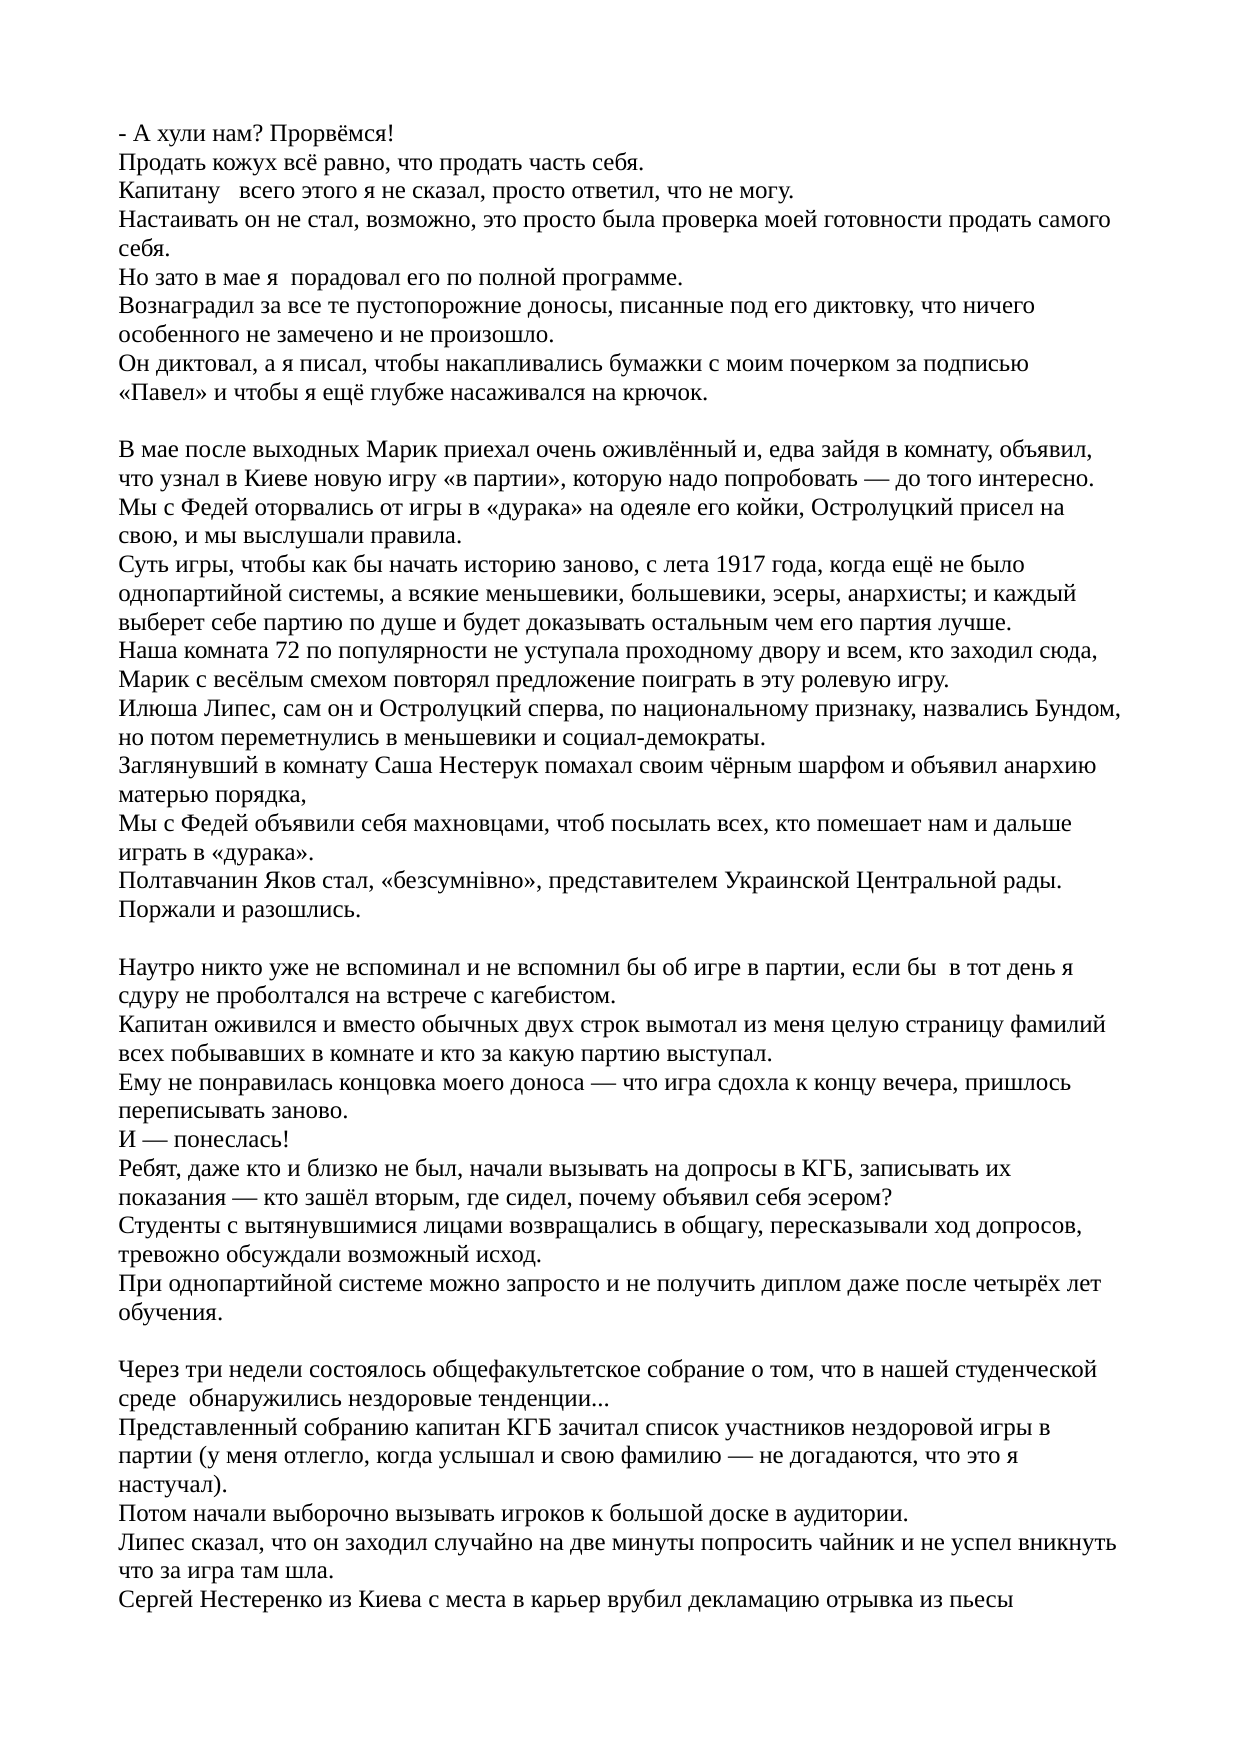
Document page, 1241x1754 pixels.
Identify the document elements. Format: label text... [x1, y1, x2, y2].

text Через три недели состоялось общефакультетское собрание о том, что в нашей студенческой среде обнаружились нездоровые тенденции... [118, 1354, 1122, 1412]
text Наша комната 72 по популярности не уступала проходному двору и всем, кто заходил сюда, Марик с весёлым смехом повторял предложение поиграть в эту ролевую игру. [118, 636, 1122, 693]
text Студенты с вытянувшимися лицами возвращались в общагу, пересказывали ход допросов, тревожно обсуждали возможный исход. [118, 1211, 1122, 1268]
text Поржали и разошлись. [118, 894, 1122, 923]
text При однопартийной системе можно запросто и не получить диплом даже после четырёх лет обучения. [118, 1268, 1122, 1326]
text И — понеслась! [118, 1124, 1122, 1153]
text Продать кожух всё равно, что продать часть себя. [118, 147, 1122, 176]
text Мы с Федей оторвались от игры в «дурака» на одеяле его койки, Остролуцкий присел на свою, и мы выслушали правила. [118, 492, 1122, 549]
text Представленный собранию капитан КГБ зачитал список участников нездоровой игры в партии (у меня отлегло, когда услышал и свою фамилию — не догадаются, что это я настучал). [118, 1412, 1122, 1498]
text Потом начали выборочно вызывать игроков к большой доске в аудитории. [118, 1498, 1122, 1527]
text Илюша Липес, сам он и Остролуцкий сперва, по национальному признаку, назвались Бундом, но потом переметнулись в меньшевики и социал-демократы. [118, 693, 1122, 751]
text Капитан оживился и вместо обычных двух строк вымотал из меня целую страницу фамилий всех побывавших в комнате и кто за какую партию выступал. [118, 1009, 1122, 1067]
text Он диктовал, а я писал, чтобы накапливались бумажки с моим почерком за подписью «Павел» и чтобы я ещё глубже насаживался на крючок. [118, 348, 1122, 406]
text Вознаградил за все те пустопорожние доносы, писанные под его диктовку, что ничего особенного не замечено и не произошло. [118, 291, 1122, 348]
text Наутро никто уже не вспоминал и не вспомнил бы об игре в партии, если бы в тот день я сдуру не проболтался на встрече с кагебистом. [118, 952, 1122, 1009]
text Полтавчанин Яков стал, «безсумнiвно», представителем Украинской Центральной рады. [118, 866, 1122, 894]
text Мы с Федей объявили себя махновцами, чтоб посылать всех, кто помешает нам и дальше играть в «дурака». [118, 808, 1122, 866]
text Липес сказал, что он заходил случайно на две минуты попросить чайник и не успел вникнуть что за игра там шла. [118, 1527, 1122, 1584]
text - А хули нам? Прорвёмся! [118, 118, 1122, 147]
text Заглянувший в комнату Саша Нестерук помахал своим чёрным шарфом и объявил анархию матерью порядка, [118, 751, 1122, 808]
text Ему не понравилась концовка моего доноса — что игра сдохла к концу вечера, пришлось переписывать заново. [118, 1067, 1122, 1124]
text В мае после выходных Марик приехал очень оживлённый и, едва зайдя в комнату, объявил, что узнал в Киеве новую игру «в партии», которую надо попробовать — до того интересно. [118, 434, 1122, 492]
text Ребят, даже кто и близко не был, начали вызывать на допросы в КГБ, записывать их показания — кто зашёл вторым, где сидел, почему объявил себя эсером? [118, 1153, 1122, 1211]
text Капитану всего этого я не сказал, просто ответил, что не могу. [118, 176, 1122, 204]
text Сергей Нестеренко из Киева с места в карьер врубил декламацию отрывка из пьесы [118, 1584, 1122, 1613]
text Но зато в мае я порадовал его по полной программе. [118, 262, 1122, 291]
text Суть игры, чтобы как бы начать историю заново, с лета 1917 года, когда ещё не было однопартийной системы, а всякие меньшевики, большевики, эсеры, анархисты; и каждый выберет себе партию по душе и будет доказывать остальным чем его партия лучше. [118, 549, 1122, 636]
text Настаивать он не стал, возможно, это просто была проверка моей готовности продать самого себя. [118, 204, 1122, 262]
